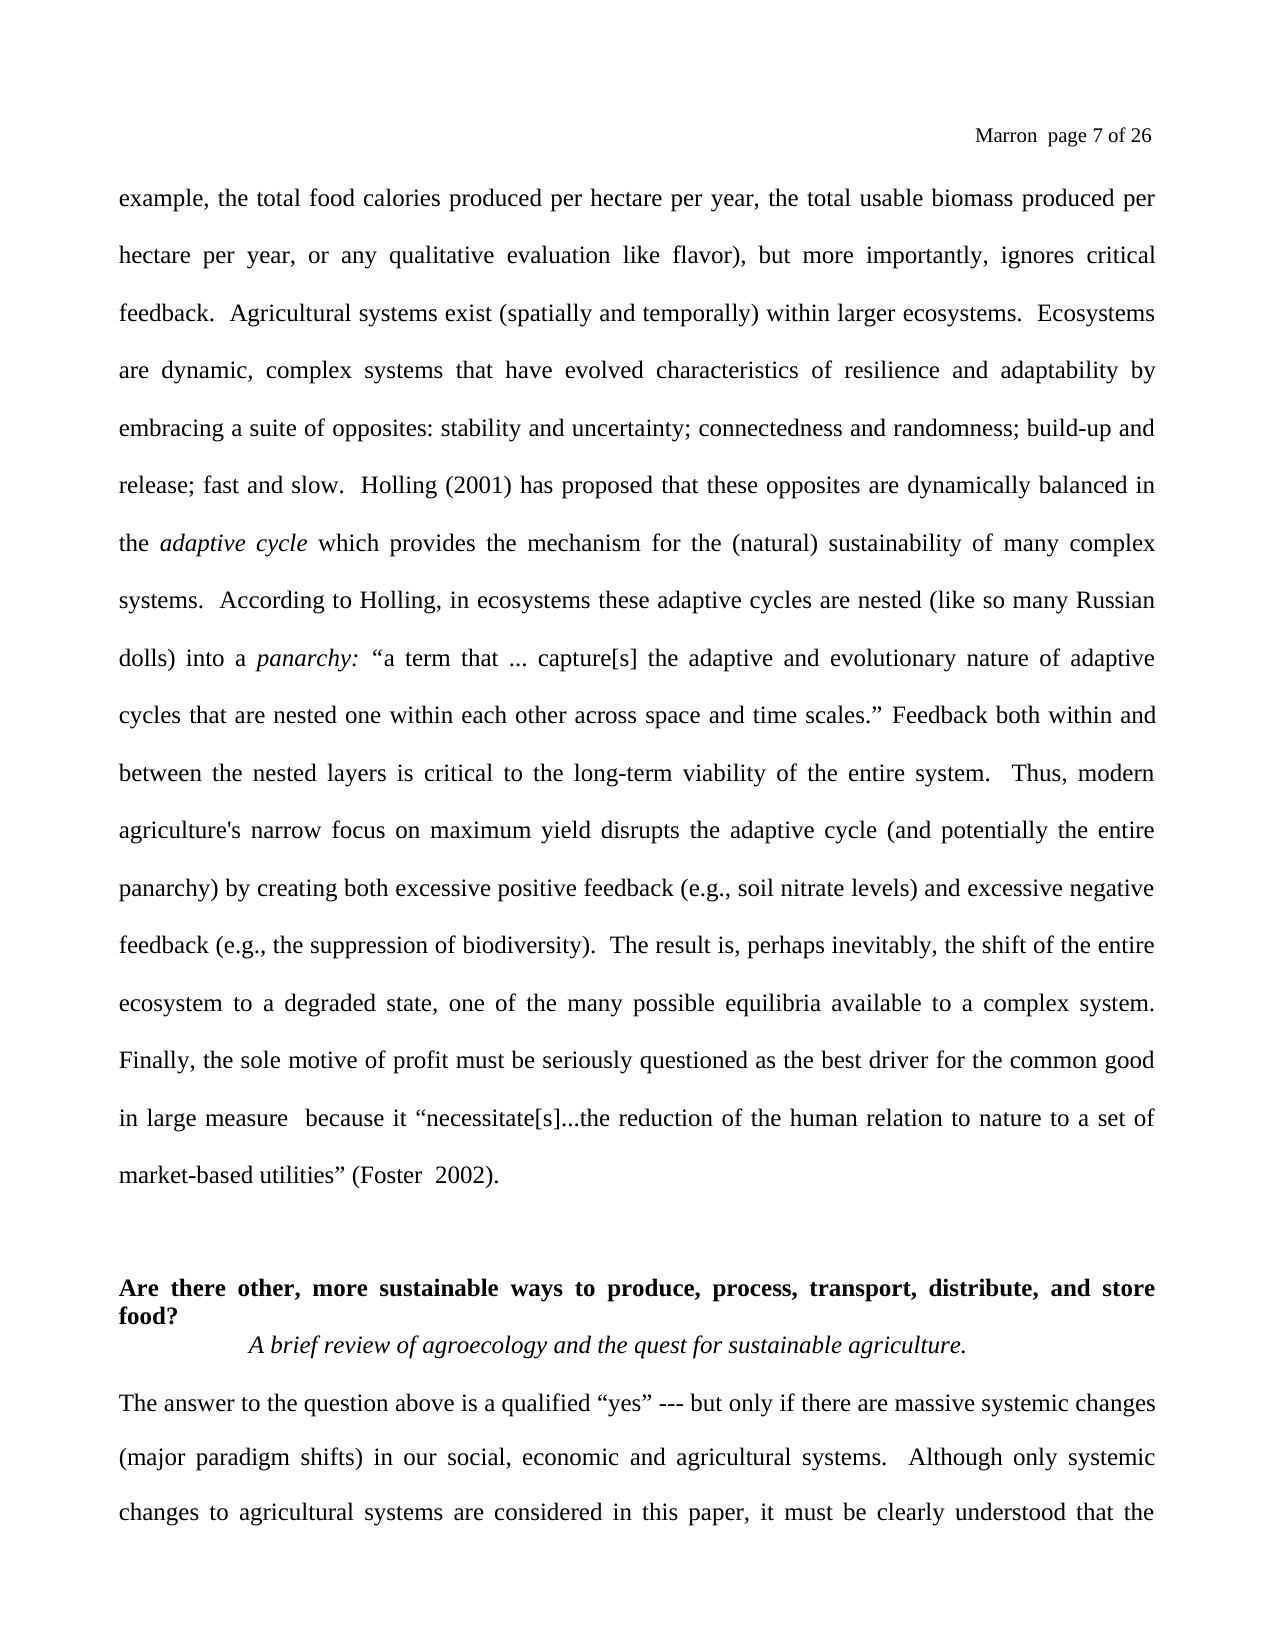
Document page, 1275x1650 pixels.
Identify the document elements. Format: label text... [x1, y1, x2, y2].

text example, the total food calories produced per hectare per year, the total usable biomass produced per hectare per year, or any qualitative evaluation like flavor), but more importantly, ignores critical feedback. Agricultural systems exist (spatially and temporally) within larger ecosystems. Ecosystems are dynamic, complex systems that have evolved characteristics of resilience and adaptability by embracing a suite of opposites: stability and uncertainty; connectedness and randomness; build-up and release; fast and slow. Holling (2001) has proposed that these opposites are dynamically balanced in the adaptive cycle which provides the mechanism for the (natural) sustainability of many complex systems. According to Holling, in ecosystems these adaptive cycles are nested (like so many Russian dolls) into a panarchy: “a term that ... capture[s] the adaptive and evolutionary nature of adaptive cycles that are nested one within each other across space and time scales.” Feedback both within and between the nested layers is critical to the long-term viability of the entire system. Thus, modern agriculture's narrow focus on maximum yield disrupts the adaptive cycle (and potentially the entire panarchy) by creating both excessive positive feedback (e.g., soil nitrate levels) and excessive negative feedback (e.g., the suppression of biodiversity). The result is, perhaps inevitably, the shift of the entire ecosystem to a degraded state, one of the many possible equilibria available to a complex system. Finally, the sole motive of profit must be seriously questioned as the best driver for the common good in large measure because it “necessitate[s]...the reduction of the human relation to nature to a set of market-based utilities” (Foster 2002). [118, 183, 1156, 1189]
text A brief review of agroecology and the quest for sustainable agriculture. [249, 1330, 1156, 1359]
text Are there other, more sustainable ways to produce, process, transport, distribute, and store food? [118, 1273, 1156, 1330]
text The answer to the question above is a qualified “yes” --- but only if there are massive systemic changes (major paradigm shifts) in our social, economic and agricultural systems. Although only systemic changes to agricultural systems are considered in this paper, it must be clearly understood that the [118, 1388, 1156, 1526]
